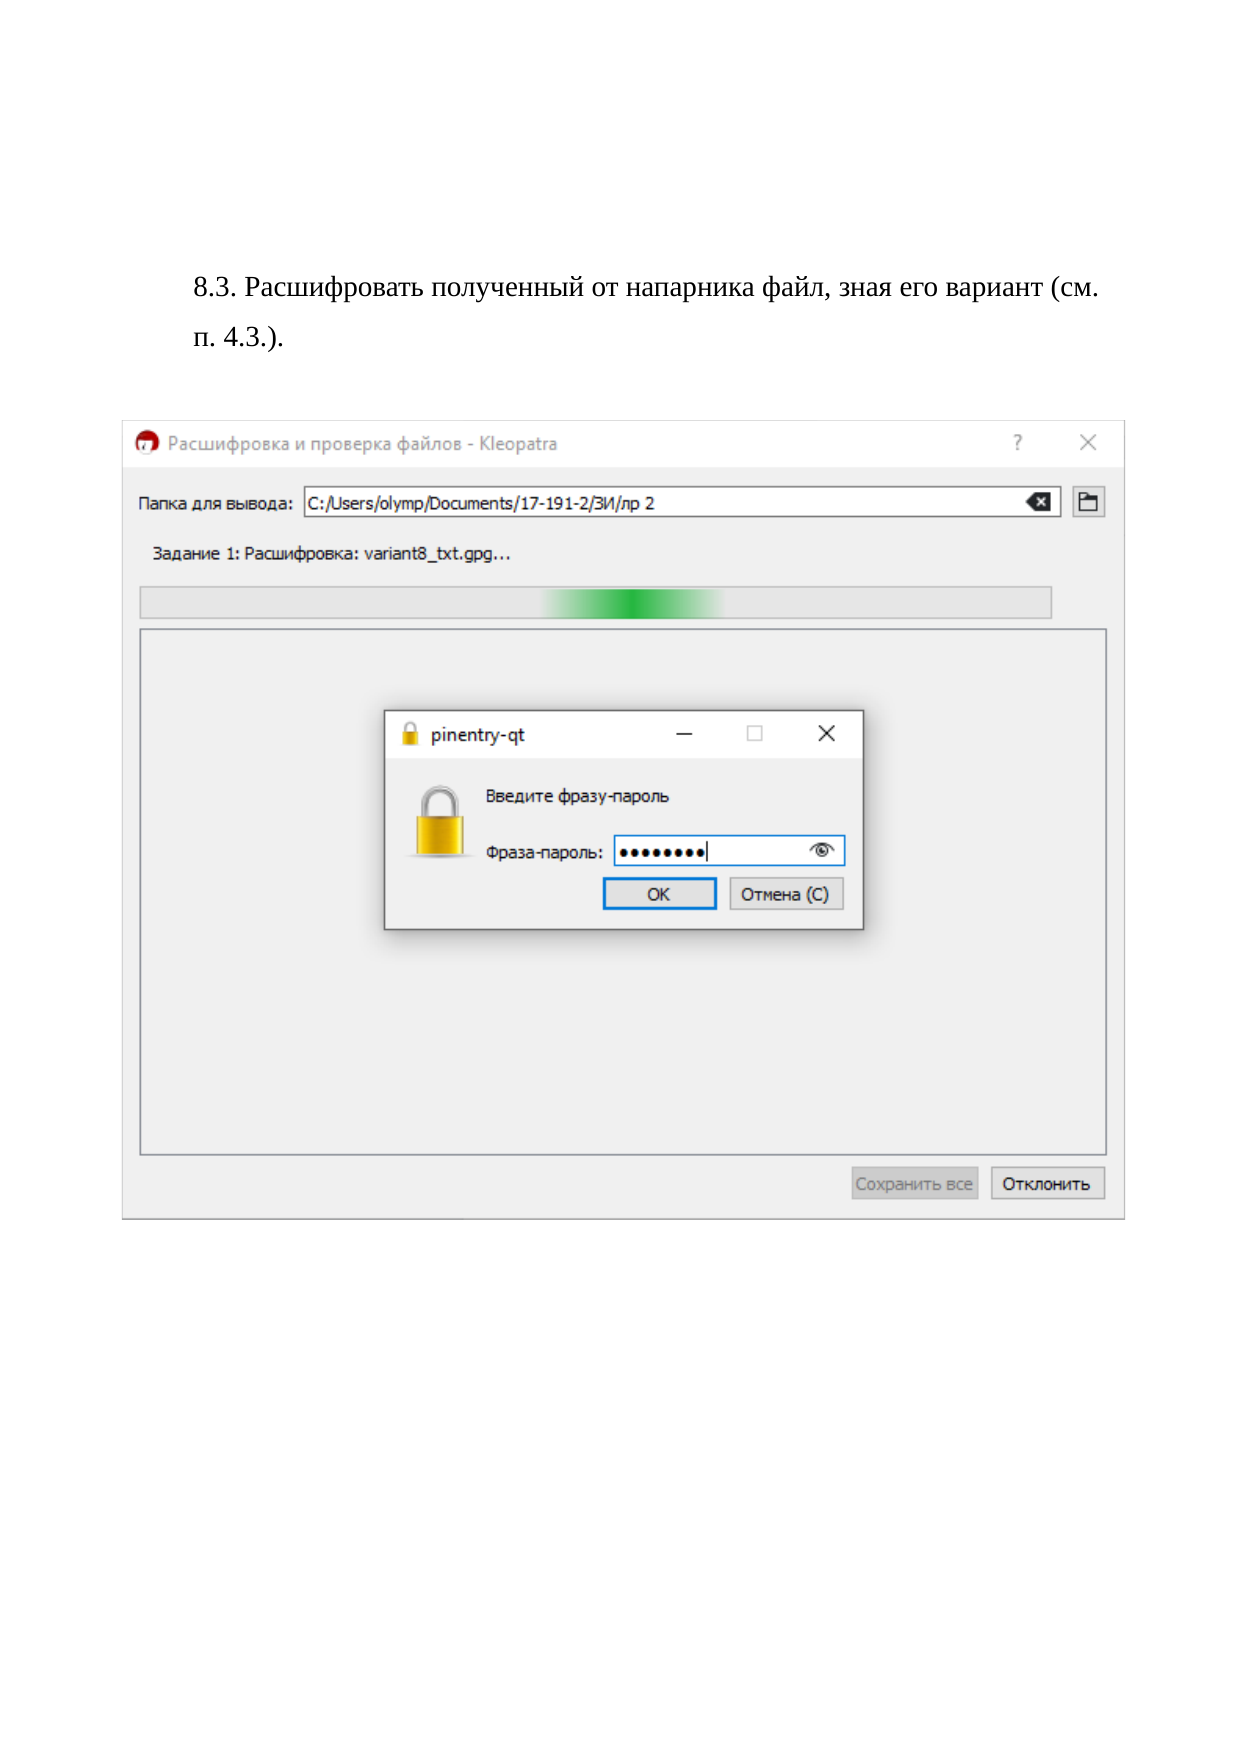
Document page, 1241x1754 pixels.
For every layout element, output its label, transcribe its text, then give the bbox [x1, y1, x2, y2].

picture [121, 420, 1125, 1220]
list 8.3. Расшифровать полученный от напарника файл, зная его вариант (см. п. 4.3.). [156, 269, 1122, 353]
